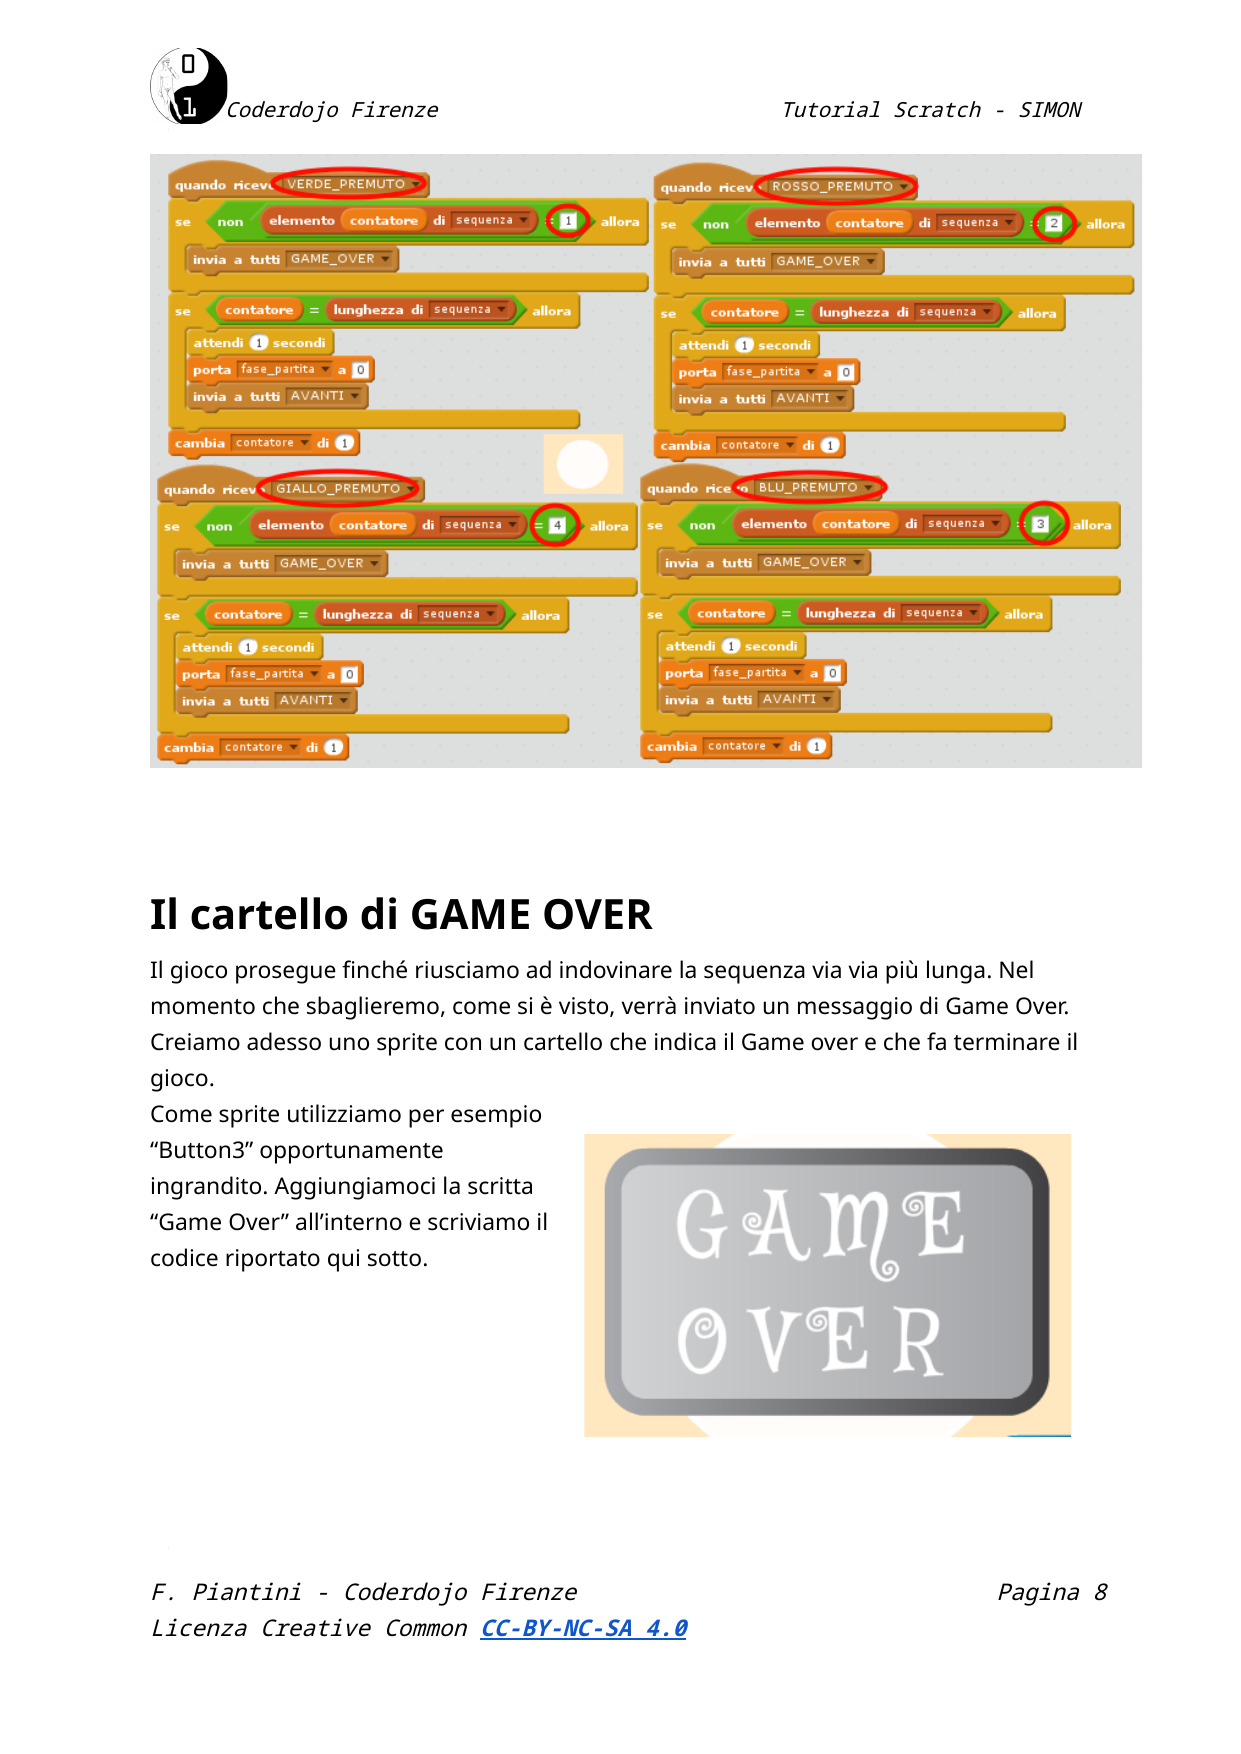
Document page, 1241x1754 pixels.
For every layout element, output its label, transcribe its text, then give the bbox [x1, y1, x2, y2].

text Come sprite utilizziamo per esempio “Button3” opportunamente ingrandito. Aggiungiamoci la scritta “Game Over” all’interno e scriviamo il codice riportato qui sotto. [150, 1098, 1090, 1273]
picture [150, 48, 228, 124]
text Il gioco prosegue finché riusciamo ad indovinare la sequenza via via più lunga. Nel momento che sbaglieremo, come si è visto, verrà inviato un messaggio di Game Over. Creiamo adesso uno sprite con un cartello che indica il Game over e che fa terminare il gioco. [150, 954, 1090, 1093]
picture [584, 1134, 1072, 1437]
subtitle Il cartello di GAME OVER [150, 885, 1090, 942]
picture [150, 154, 1143, 768]
